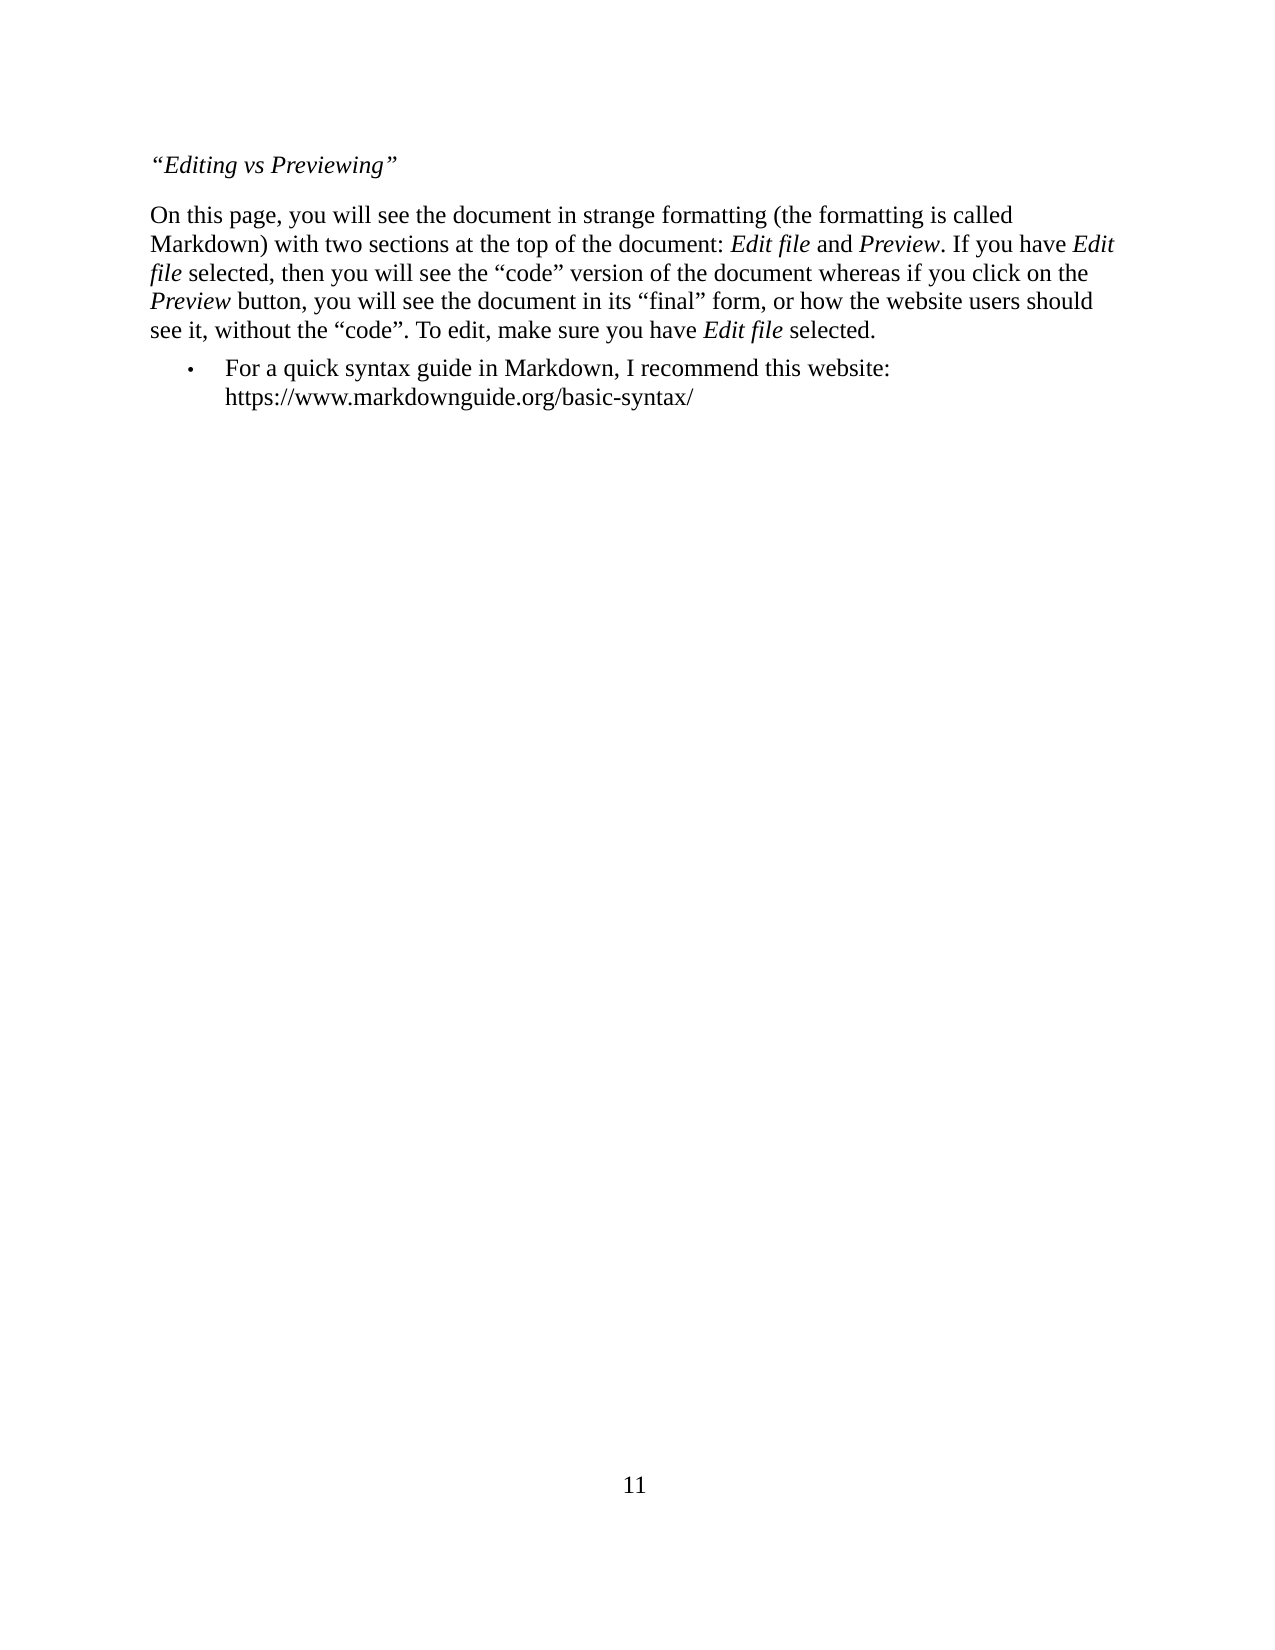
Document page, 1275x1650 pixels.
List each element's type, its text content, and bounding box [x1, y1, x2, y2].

text On this page, you will see the document in strange formatting (the formatting is called Markdown) with two sections at the top of the document: Edit file and Preview. If you have Edit file selected, then you will see the “code” version of the document whereas if you click on the Preview button, you will see the document in its “final” form, or how the website users should see it, without the “code”. To edit, make sure you have Edit file selected. [150, 200, 1125, 344]
text “Editing vs Previewing” [150, 150, 1125, 179]
list For a quick syntax guide in Markdown, I recommend this website: https://www.markdownguide.org/basic-syntax/ [187, 353, 1125, 410]
